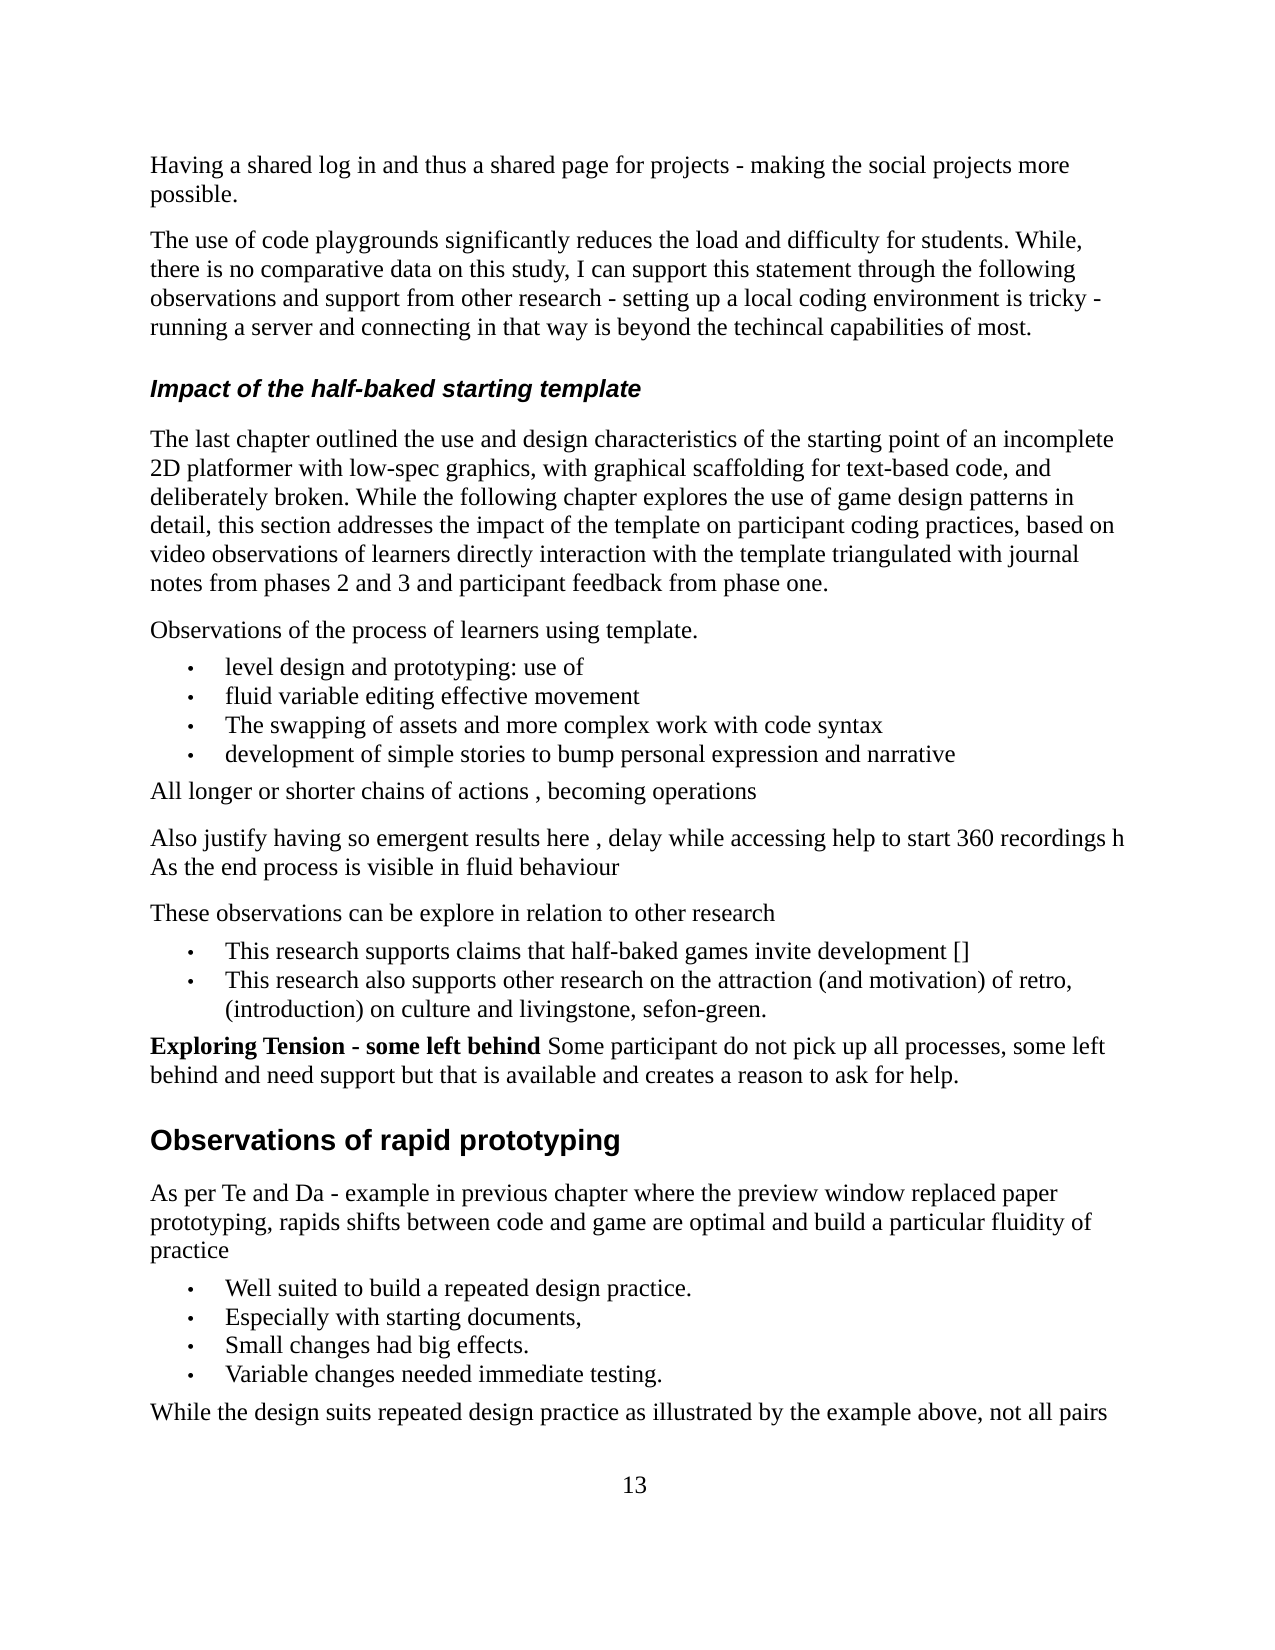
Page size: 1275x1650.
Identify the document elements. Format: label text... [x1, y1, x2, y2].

text Also justify having so emergent results here , delay while accessing help to start 360 recordings h As the end process is visible in fluid behaviour [150, 823, 1125, 881]
list This research supports claims that half-baked games invite development [] [187, 936, 1125, 965]
text Exploring Tension - some left behind Some participant do not pick up all processes, some left behind and need support but that is available and creates a reason to ask for help. [150, 1031, 1125, 1089]
subtitle Observations of rapid prototyping [150, 1123, 1125, 1156]
list This research also supports other research on the attraction (and motivation) of retro, (introduction) on culture and livingstone, sefon-green. [187, 965, 1125, 1022]
text The last chapter outlined the use and design characteristics of the starting point of an incomplete 2D platformer with low-spec graphics, with graphical scaffolding for text-based code, and deliberately broken. While the following chapter explores the use of game design patterns in detail, this section addresses the impact of the template on participant coding practices, based on video observations of learners directly interaction with the template triangulated with journal notes from phases 2 and 3 and participant feedback from phase one. [150, 424, 1125, 597]
list Well suited to build a repeated design practice. [187, 1273, 1125, 1302]
text As per Te and Da - example in previous chapter where the preview window replaced paper prototyping, rapids shifts between code and game are optimal and build a particular fluidity of practice [150, 1178, 1125, 1264]
list fluid variable editing effective movement [187, 681, 1125, 710]
list Variable changes needed immediate testing. [187, 1359, 1125, 1388]
text All longer or shorter chains of actions , becoming operations [150, 776, 1125, 805]
list development of simple stories to bump personal expression and narrative [187, 739, 1125, 767]
list Small changes had big effects. [187, 1331, 1125, 1359]
list level design and prototyping: use of [187, 652, 1125, 681]
list The swapping of assets and more complex work with code syntax [187, 710, 1125, 739]
text Having a shared log in and thus a shared page for projects - making the social projects more possible. [150, 150, 1125, 207]
text Observations of the process of learners using template. [150, 615, 1125, 643]
list Especially with starting documents, [187, 1302, 1125, 1331]
subtitle Impact of the half-baked starting template [150, 374, 1125, 403]
text While the design suits repeated design practice as illustrated by the example above, not all pairs [150, 1397, 1125, 1426]
text These observations can be explore in relation to other research [150, 898, 1125, 927]
text The use of code playgrounds significantly reduces the load and difficulty for students. While, there is no comparative data on this study, I can support this statement through the following observations and support from other research - setting up a local coding environment is tricky - running a server and connecting in that way is beyond the techincal capabilities of most. [150, 225, 1125, 340]
